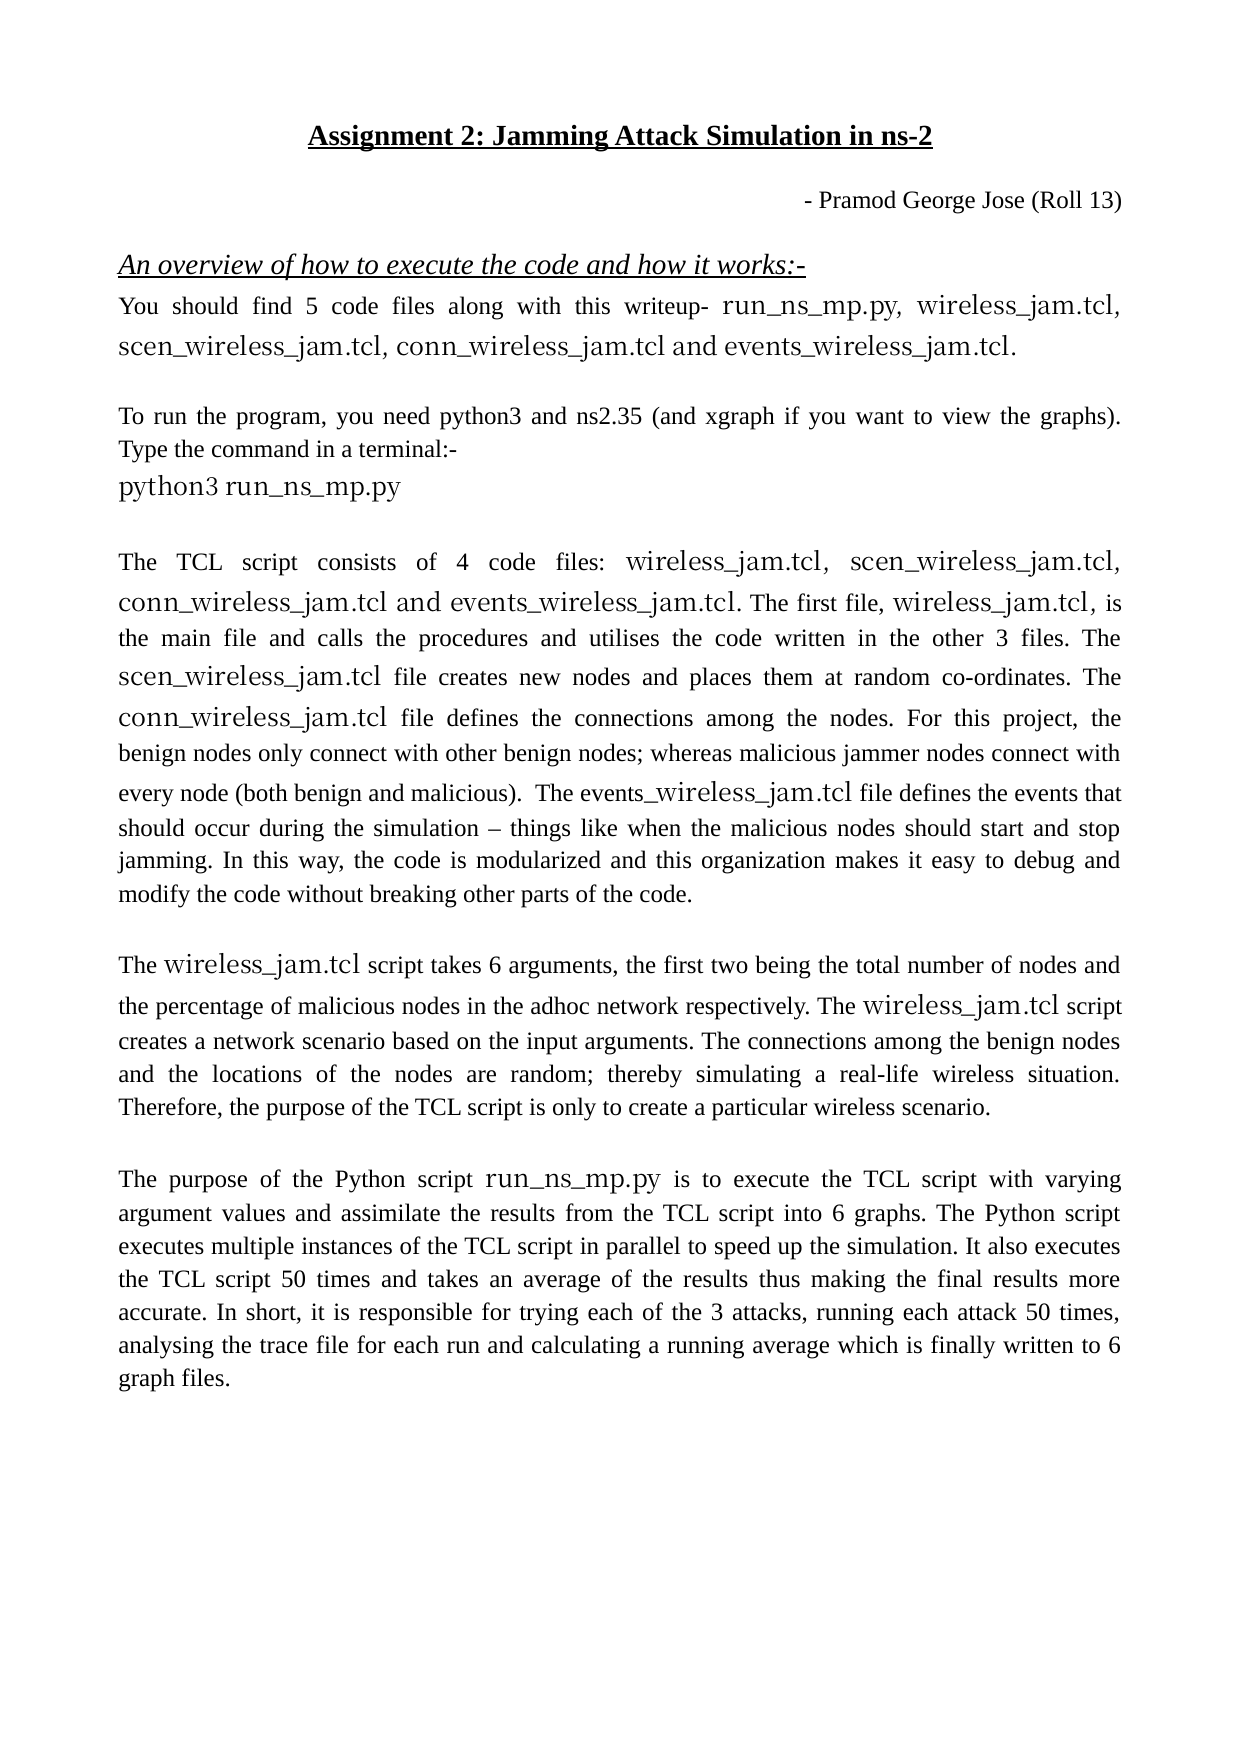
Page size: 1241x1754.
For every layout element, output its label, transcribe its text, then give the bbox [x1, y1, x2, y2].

text python3 run_ns_mp.py [118, 467, 1122, 503]
text You should find 5 code files along with this writeup- run_ns_mp.py, wireless_jam.tcl, scen_wireless_jam.tcl, conn_wireless_jam.tcl and events_wireless_jam.tcl. [118, 286, 1122, 363]
text The wireless_jam.tcl script takes 6 arguments, the first two being the total number of nodes and the percentage of malicious nodes in the adhoc network respectively. The wireless_jam.tcl script creates a network scenario based on the input arguments. The connections among the benign nodes and the locations of the nodes are random; thereby simulating a real-life wireless situation. Therefore, the purpose of the TCL script is only to create a particular wireless scenario. [118, 945, 1122, 1121]
text To run the program, you need python3 and ns2.35 (and xgraph if you want to view the graphs). Type the command in a terminal:- [118, 401, 1122, 463]
text The TCL script consists of 4 code files: wireless_jam.tcl, scen_wireless_jam.tcl, conn_wireless_jam.tcl and events_wireless_jam.tcl. The first file, wireless_jam.tcl, is the main file and calls the procedures and utilises the code written in the other 3 files. The scen_wireless_jam.tcl file creates new nodes and places them at random co-ordinates. The conn_wireless_jam.tcl file defines the connections among the nodes. For this project, the benign nodes only connect with other benign nodes; whereas malicious jammer nodes connect with every node (both benign and malicious). The events_wireless_jam.tcl file defines the events that should occur during the simulation – things like when the malicious nodes should start and stop jamming. In this way, the code is modularized and this organization makes it easy to debug and modify the code without breaking other parts of the code. [118, 541, 1122, 907]
text Assignment 2: Jamming Attack Simulation in ns-2 [118, 118, 1122, 152]
text The purpose of the Python script run_ns_mp.py is to execute the TCL script with varying argument values and assimilate the results from the TCL script into 6 graphs. The Python script executes multiple instances of the TCL script in parallel to speed up the simulation. It also executes the TCL script 50 times and takes an average of the results thus making the final results more accurate. In short, it is responsible for trying each of the 3 attacks, running each attack 50 times, analysing the trace file for each run and calculating a running average which is finally written to 6 graph files. [118, 1158, 1122, 1392]
text An overview of how to execute the code and how it works:- [118, 247, 1122, 281]
text - Pramod George Jose (Roll 13) [118, 185, 1122, 214]
